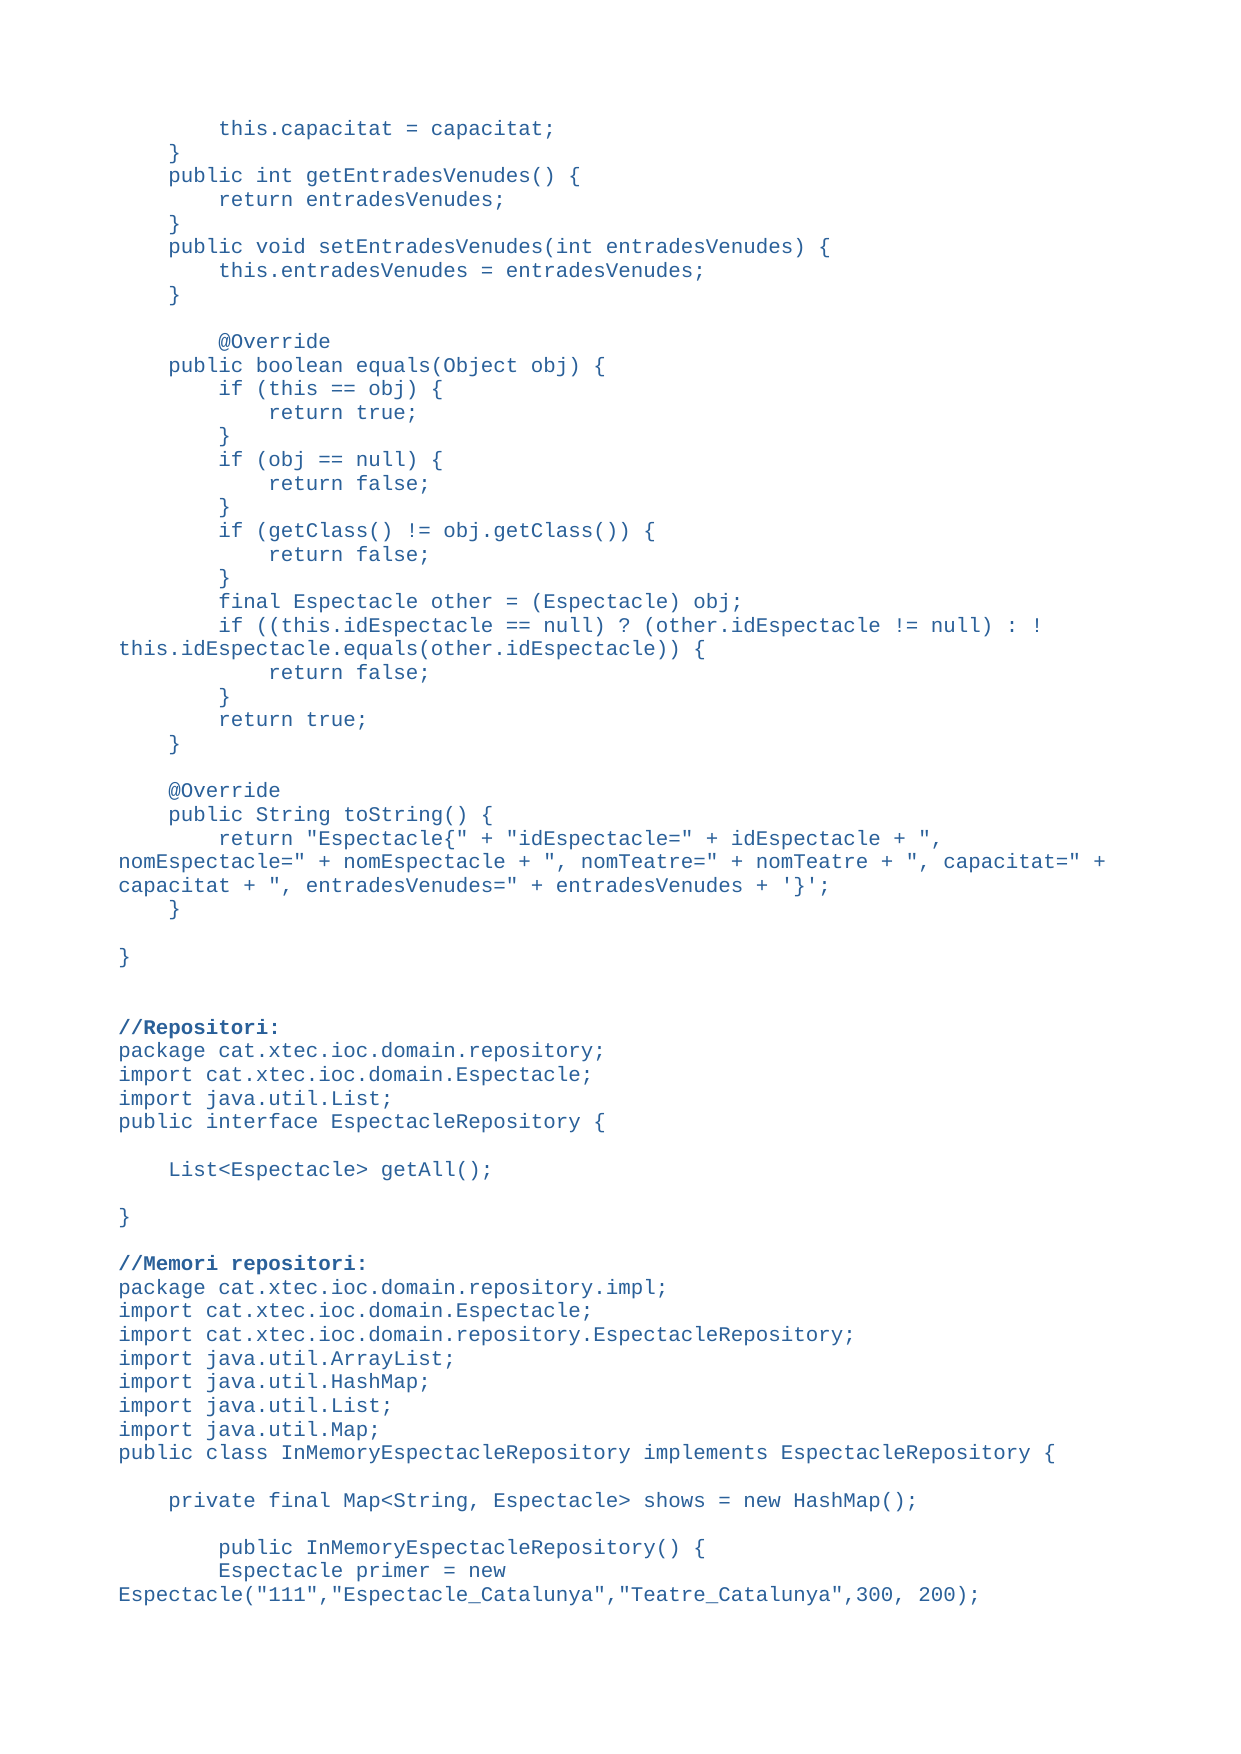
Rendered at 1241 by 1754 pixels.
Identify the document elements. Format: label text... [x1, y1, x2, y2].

text this.capacitat = capacitat; [118, 118, 1122, 142]
text import cat.xtec.ioc.domain.Espectacle; [118, 1064, 1122, 1088]
text @Override [118, 780, 1122, 804]
text return true; [118, 709, 1122, 733]
text if (getClass() != obj.getClass()) { [118, 520, 1122, 544]
text public interface EspectacleRepository { [118, 1111, 1122, 1135]
text public String toString() { [118, 804, 1122, 827]
text Espectacle primer = new Espectacle("111","Espectacle_Catalunya","Teatre_Catalunya",300, 200); [118, 1561, 1122, 1608]
text //Memori repositori: [118, 1253, 1122, 1277]
text return false; [118, 662, 1122, 686]
text } [118, 733, 1122, 757]
text //Repositori: [118, 1017, 1122, 1040]
text public class InMemoryEspectacleRepository implements EspectacleRepository { [118, 1442, 1122, 1466]
text package cat.xtec.ioc.domain.repository; [118, 1040, 1122, 1064]
text import cat.xtec.ioc.domain.repository.EspectacleRepository; [118, 1324, 1122, 1348]
text import java.util.HashMap; [118, 1371, 1122, 1395]
text return true; [118, 402, 1122, 426]
text } [118, 496, 1122, 520]
text } [118, 686, 1122, 709]
text if (obj == null) { [118, 449, 1122, 473]
text } [118, 213, 1122, 236]
text } [118, 1206, 1122, 1229]
text if ((this.idEspectacle == null) ? (other.idEspectacle != null) : !this.idEspectacle.equals(other.idEspectacle)) { [118, 615, 1122, 662]
text } [118, 898, 1122, 922]
text } [118, 142, 1122, 165]
text package cat.xtec.ioc.domain.repository.impl; [118, 1277, 1122, 1300]
text return false; [118, 544, 1122, 567]
text if (this == obj) { [118, 378, 1122, 402]
text } [118, 426, 1122, 449]
text this.entradesVenudes = entradesVenudes; [118, 260, 1122, 284]
text public int getEntradesVenudes() { [118, 165, 1122, 189]
text import java.util.Map; [118, 1419, 1122, 1442]
text import java.util.ArrayList; [118, 1348, 1122, 1371]
text List<Espectacle> getAll(); [118, 1158, 1122, 1182]
text import java.util.List; [118, 1395, 1122, 1419]
text import cat.xtec.ioc.domain.Espectacle; [118, 1300, 1122, 1324]
text return false; [118, 473, 1122, 496]
text @Override [118, 331, 1122, 354]
text import java.util.List; [118, 1088, 1122, 1111]
text public InMemoryEspectacleRepository() { [118, 1537, 1122, 1561]
text final Espectacle other = (Espectacle) obj; [118, 591, 1122, 615]
text return entradesVenudes; [118, 189, 1122, 213]
text private final Map<String, Espectacle> shows = new HashMap(); [118, 1489, 1122, 1513]
text } [118, 284, 1122, 307]
text } [118, 946, 1122, 969]
text return "Espectacle{" + "idEspectacle=" + idEspectacle + ", nomEspectacle=" + nomEspectacle + ", nomTeatre=" + nomTeatre + ", capacitat=" + capacitat + ", entradesVenudes=" + entradesVenudes + '}'; [118, 827, 1122, 898]
text } [118, 567, 1122, 591]
text public boolean equals(Object obj) { [118, 354, 1122, 378]
text public void setEntradesVenudes(int entradesVenudes) { [118, 236, 1122, 260]
